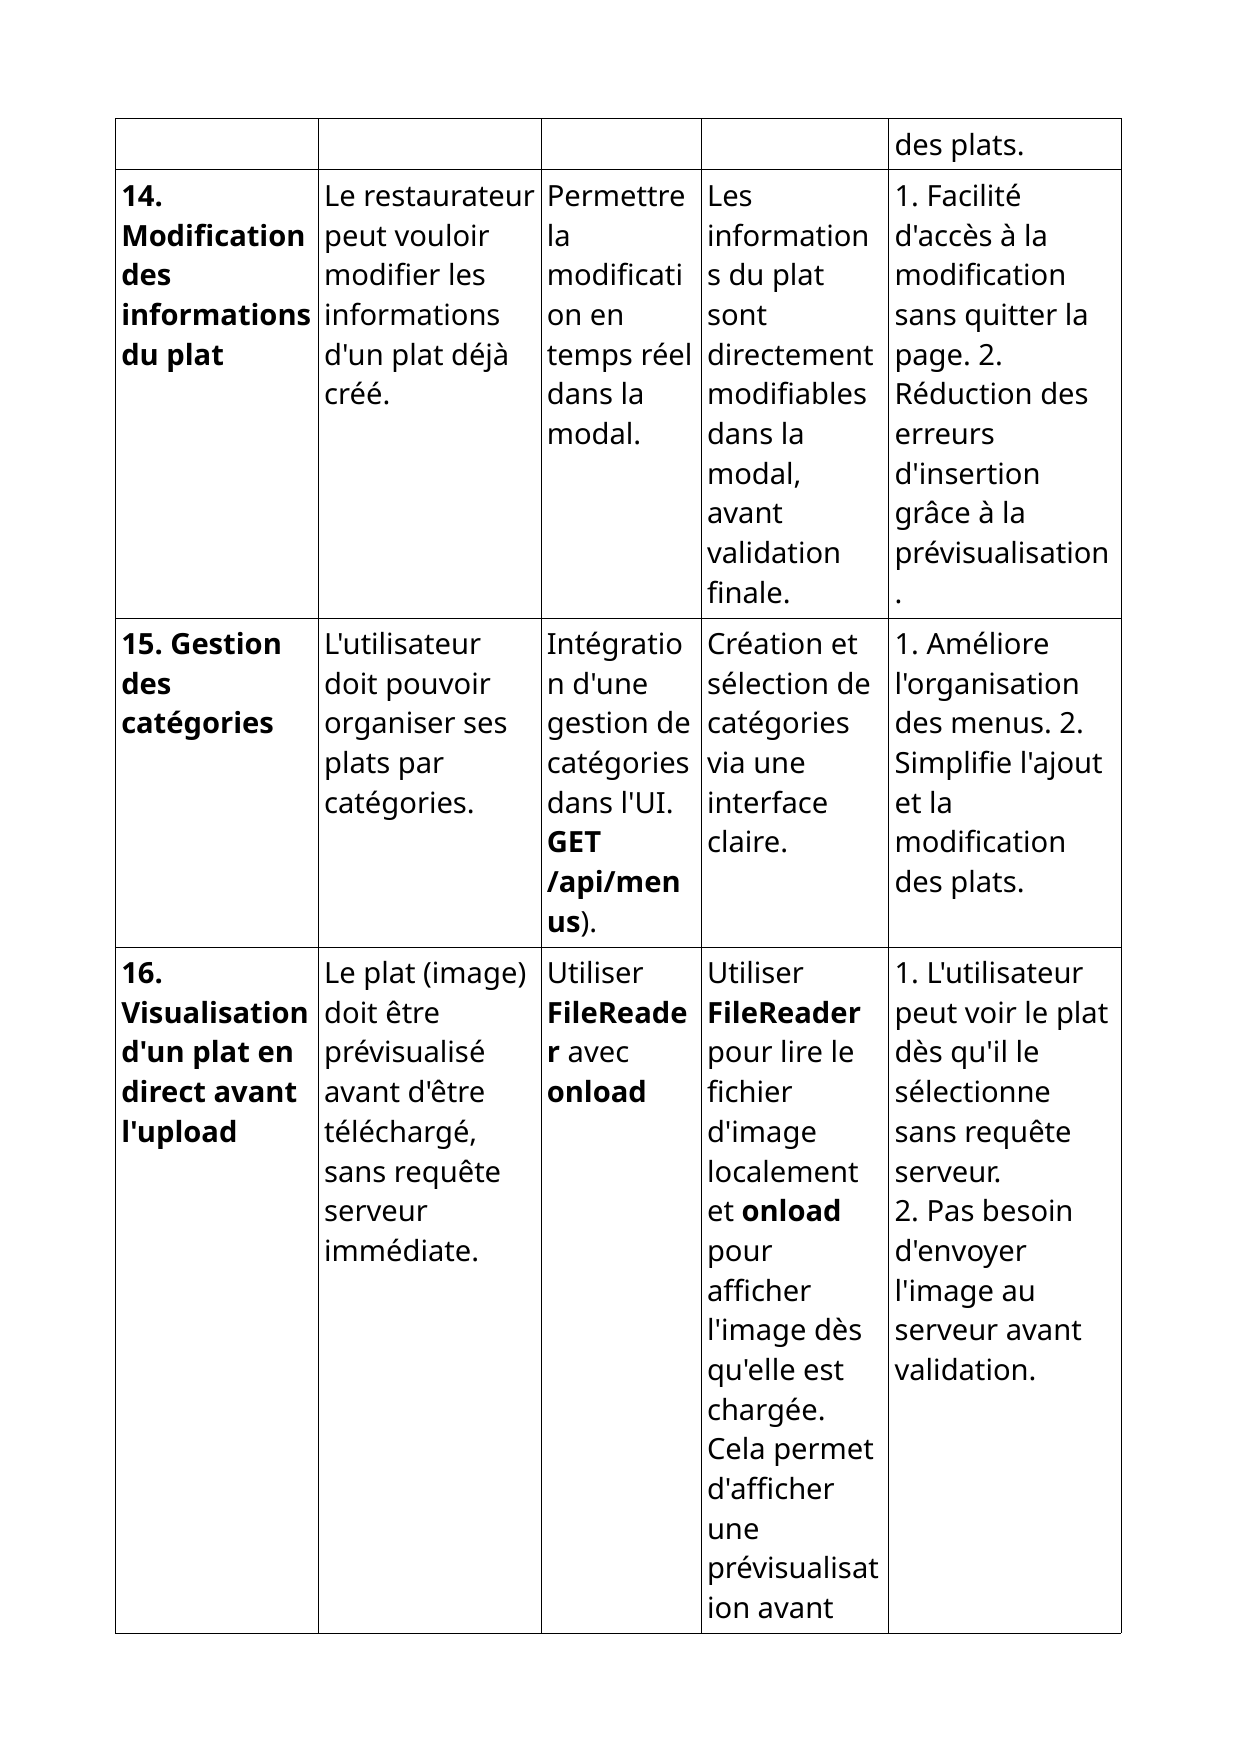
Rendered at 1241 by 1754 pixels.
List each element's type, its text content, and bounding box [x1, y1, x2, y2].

table_cell Création et sélection de catégories via une interface claire. [702, 619, 888, 947]
table_cell Le restaurateur peut vouloir modifier les informations d'un plat déjà créé. [319, 170, 541, 617]
table_cell Le plat (image) doit être prévisualisé avant d'être téléchargé, sans requête serveur immédiate. [319, 948, 541, 1633]
table_cell 1. L'utilisateur peut voir le plat dès qu'il le sélectionne sans requête serveur. 2. Pas besoin d'envoyer l'image au serveur avant validation. [889, 948, 1121, 1633]
table_cell Utiliser FileReader avec onload [542, 948, 701, 1633]
table_cell 1. Facilité d'accès à la modification sans quitter la page. 2. Réduction des erreurs d'insertion grâce à la prévisualisation. [889, 170, 1121, 617]
table_cell des plats. [889, 119, 1121, 169]
table_cell 1. Améliore l'organisation des menus. 2. Simplifie l'ajout et la modification des plats. [889, 619, 1121, 947]
table_cell [542, 119, 701, 169]
table_cell [702, 119, 888, 169]
table_cell 15. Gestion des catégories [116, 619, 318, 947]
table_cell [319, 119, 541, 169]
table_cell L'utilisateur doit pouvoir organiser ses plats par catégories. [319, 619, 541, 947]
table_cell Permettre la modification en temps réel dans la modal. [542, 170, 701, 617]
table_cell [116, 119, 318, 169]
table_cell 14. Modification des informations du plat [116, 170, 318, 617]
table_cell Les informations du plat sont directement modifiables dans la modal, avant validation finale. [702, 170, 888, 617]
table_cell Utiliser FileReader pour lire le fichier d'image localement et onload pour afficher l'image dès qu'elle est chargée. Cela permet d'afficher une prévisualisation avant [702, 948, 888, 1633]
table_cell 16. Visualisation d'un plat en direct avant l'upload [116, 948, 318, 1633]
table_cell Intégration d'une gestion de catégories dans l'UI. GET /api/menus). [542, 619, 701, 947]
